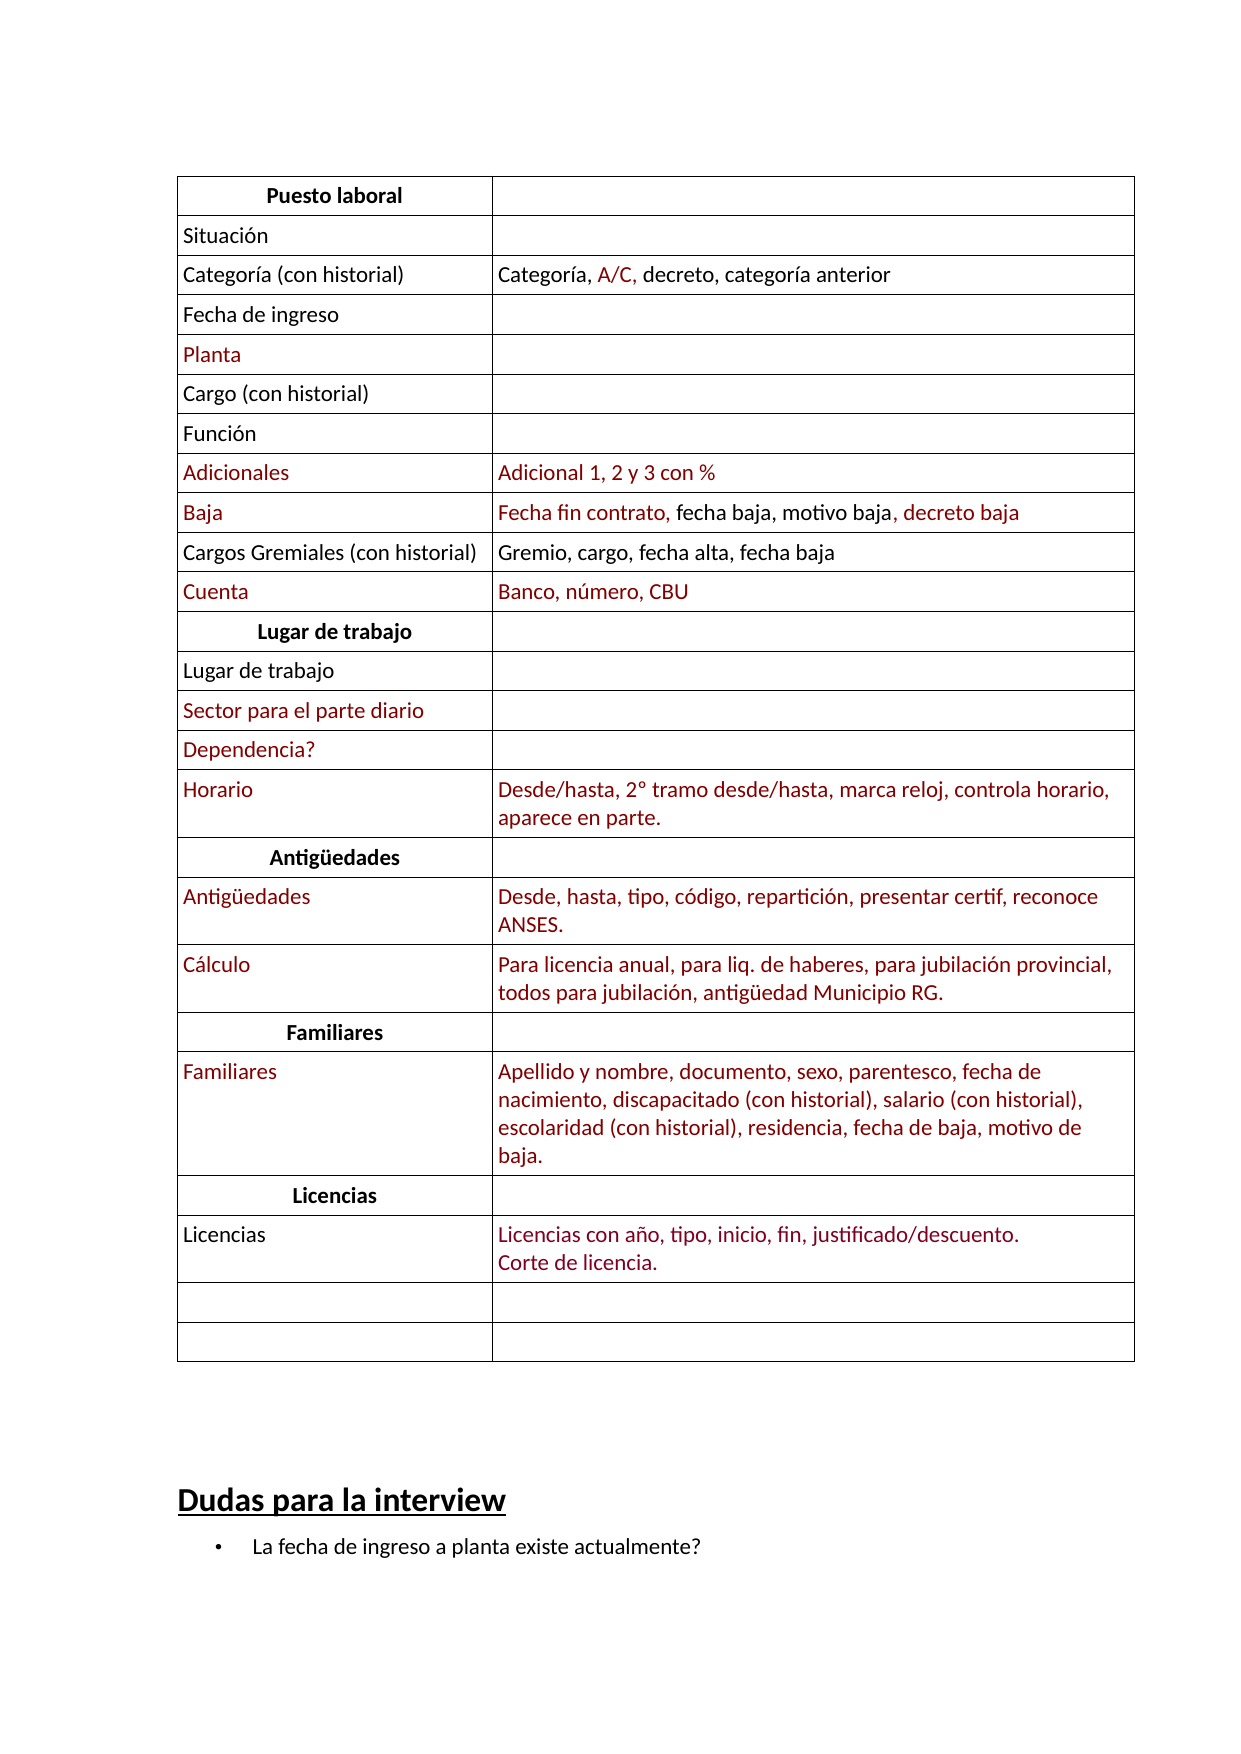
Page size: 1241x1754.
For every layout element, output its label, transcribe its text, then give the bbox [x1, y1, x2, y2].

table_cell [493, 375, 1134, 413]
table_cell Baja [178, 493, 492, 532]
table_cell Licencias [178, 1216, 492, 1282]
table_cell Fecha de ingreso [178, 295, 492, 334]
list La fecha de ingreso a planta existe actualmente? [215, 1532, 1122, 1560]
table_cell [493, 1323, 1134, 1361]
table_cell Dependencia? [178, 731, 492, 769]
table_cell Adicionales [178, 454, 492, 492]
table_cell [493, 731, 1134, 769]
table_cell Fecha fin contrato, fecha baja, motivo baja, decreto baja [493, 493, 1134, 532]
table_cell [493, 177, 1134, 215]
table_cell [493, 652, 1134, 690]
table_cell [493, 1176, 1134, 1214]
table_cell [493, 1013, 1134, 1051]
table_cell Cargos Gremiales (con historial) [178, 533, 492, 571]
table_cell Familiares [178, 1013, 492, 1051]
table_cell Desde/hasta, 2º tramo desde/hasta, marca reloj, controla horario, aparece en parte. [493, 770, 1134, 837]
table_cell Familiares [178, 1052, 492, 1175]
table_cell Horario [178, 770, 492, 837]
table_cell Sector para el parte diario [178, 691, 492, 730]
table_cell Desde, hasta, tipo, código, repartición, presentar certif, reconoce ANSES. [493, 878, 1134, 944]
table_cell Adicional 1, 2 y 3 con % [493, 454, 1134, 492]
table_cell [493, 612, 1134, 651]
table_cell Banco, número, CBU [493, 572, 1134, 611]
table_cell Antigüedades [178, 878, 492, 944]
table_cell Lugar de trabajo [178, 612, 492, 651]
table_cell Función [178, 414, 492, 453]
table_cell Antigüedades [178, 838, 492, 877]
table_cell Gremio, cargo, fecha alta, fecha baja [493, 533, 1134, 571]
table_cell Para licencia anual, para liq. de haberes, para jubilación provincial, todos para jubilación, antigüedad Municipio RG. [493, 945, 1134, 1012]
table_cell [178, 1323, 492, 1361]
table_cell Puesto laboral [178, 177, 492, 215]
table_cell Categoría, A/C, decreto, categoría anterior [493, 256, 1134, 294]
table_cell [493, 691, 1134, 730]
table_cell [493, 414, 1134, 453]
table_cell Licencias [178, 1176, 492, 1214]
table_cell Apellido y nombre, documento, sexo, parentesco, fecha de nacimiento, discapacitado (con historial), salario (con historial), escolaridad (con historial), residencia, fecha de baja, motivo de baja. [493, 1052, 1134, 1175]
table_cell Cuenta [178, 572, 492, 611]
table_cell [493, 1283, 1134, 1322]
table_cell Cálculo [178, 945, 492, 1012]
subtitle Dudas para la interview [177, 1478, 1122, 1519]
table_cell [493, 335, 1134, 373]
table_cell [178, 1283, 492, 1322]
table_cell Situación [178, 216, 492, 255]
table_cell [493, 838, 1134, 877]
table_cell Cargo (con historial) [178, 375, 492, 413]
table_cell [493, 295, 1134, 334]
table_cell Licencias con año, tipo, inicio, fin, justificado/descuento. Corte de licencia. [493, 1216, 1134, 1282]
table_cell Categoría (con historial) [178, 256, 492, 294]
table_cell Lugar de trabajo [178, 652, 492, 690]
table_cell Planta [178, 335, 492, 373]
table_cell [493, 216, 1134, 255]
